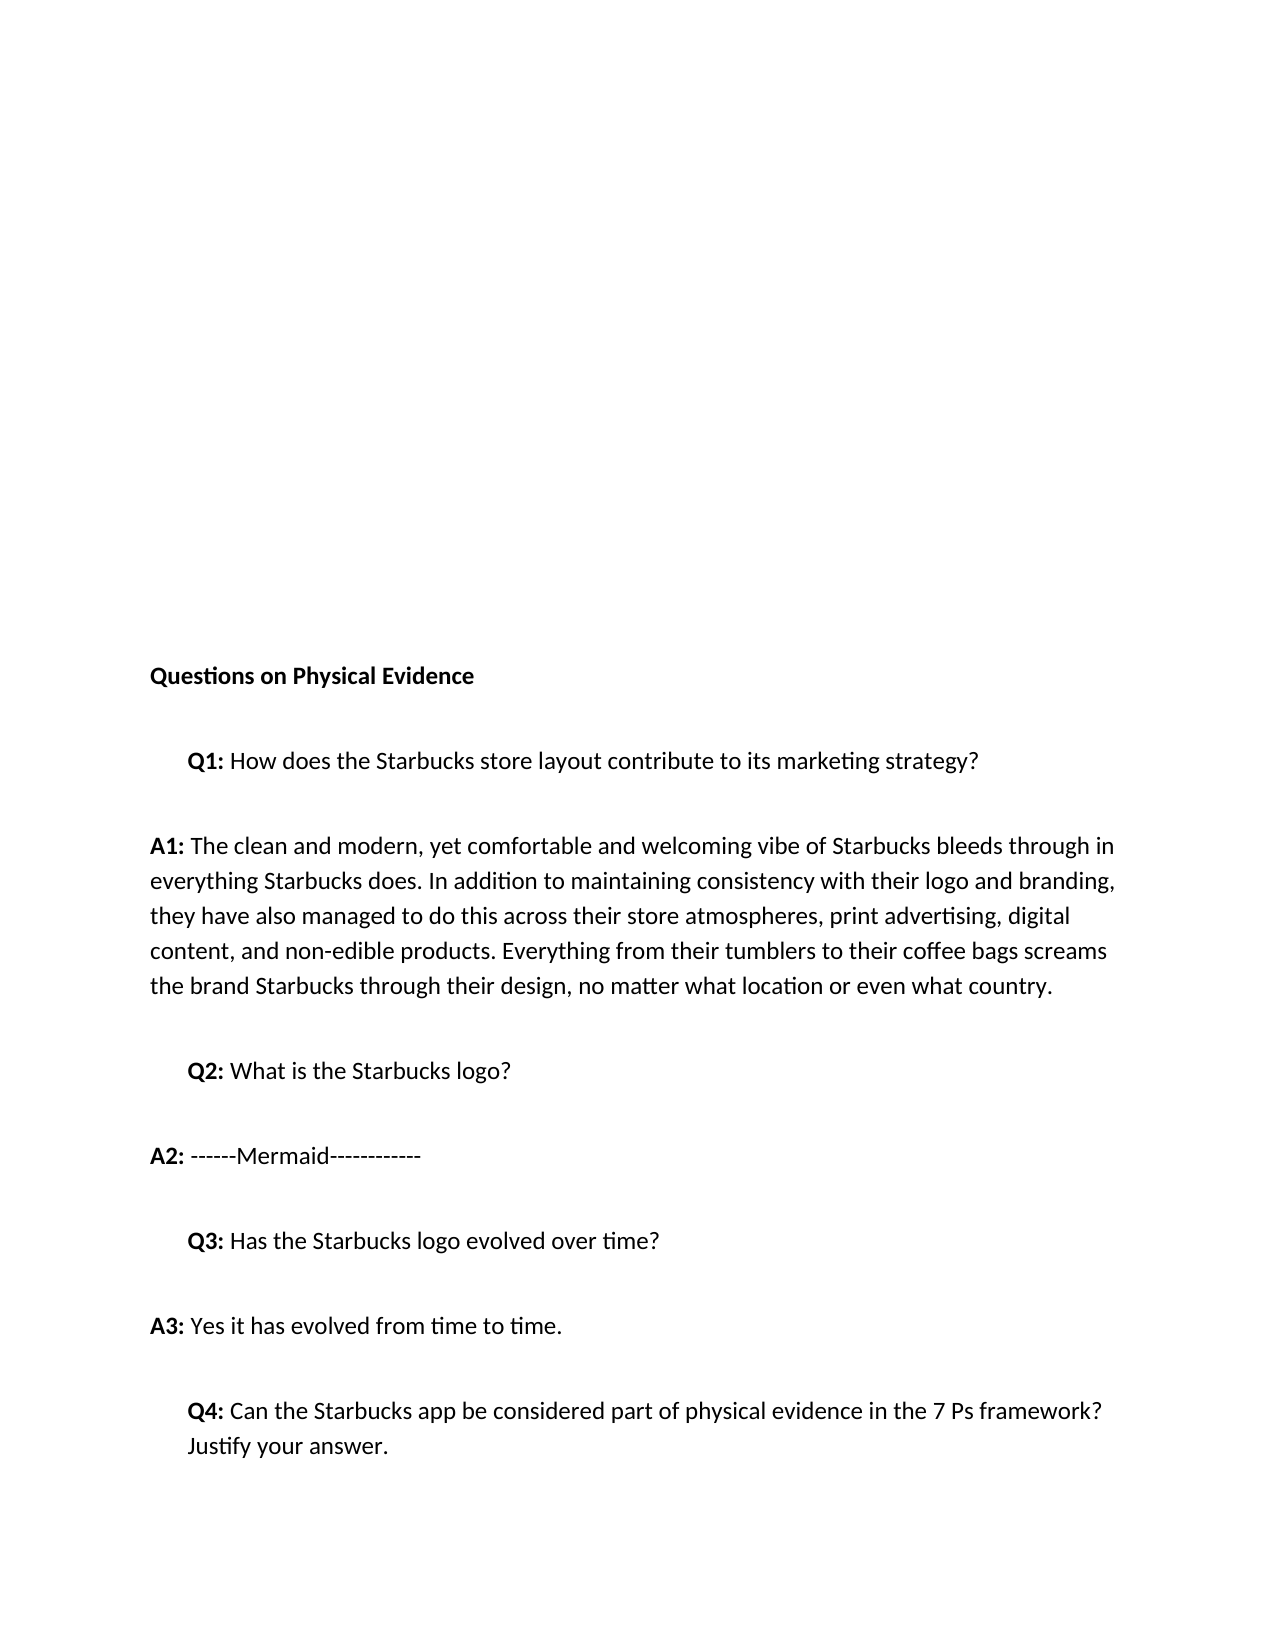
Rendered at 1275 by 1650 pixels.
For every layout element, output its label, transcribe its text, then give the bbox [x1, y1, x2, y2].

text Q1: How does the Starbucks store layout contribute to its marketing strategy? [187, 745, 1125, 776]
text A2: ------Mermaid------------ [150, 1140, 1125, 1171]
text Q2: What is the Starbucks logo? [187, 1055, 1125, 1086]
text A3: Yes it has evolved from time to time. [150, 1310, 1125, 1341]
text Q4: Can the Starbucks app be considered part of physical evidence in the 7 Ps framework? Justify your answer. [187, 1395, 1125, 1461]
text Q3: Has the Starbucks logo evolved over time? [187, 1225, 1125, 1256]
text A1: The clean and modern, yet comfortable and welcoming vibe of Starbucks bleeds through in everything Starbucks does. In addition to maintaining consistency with their logo and branding, they have also managed to do this across their store atmospheres, print advertising, digital content, and non-edible products. Everything from their tumblers to their coffee bags screams the brand Starbucks through their design, no matter what location or even what country. [150, 830, 1125, 1001]
text Questions on Physical Evidence [150, 660, 1125, 691]
